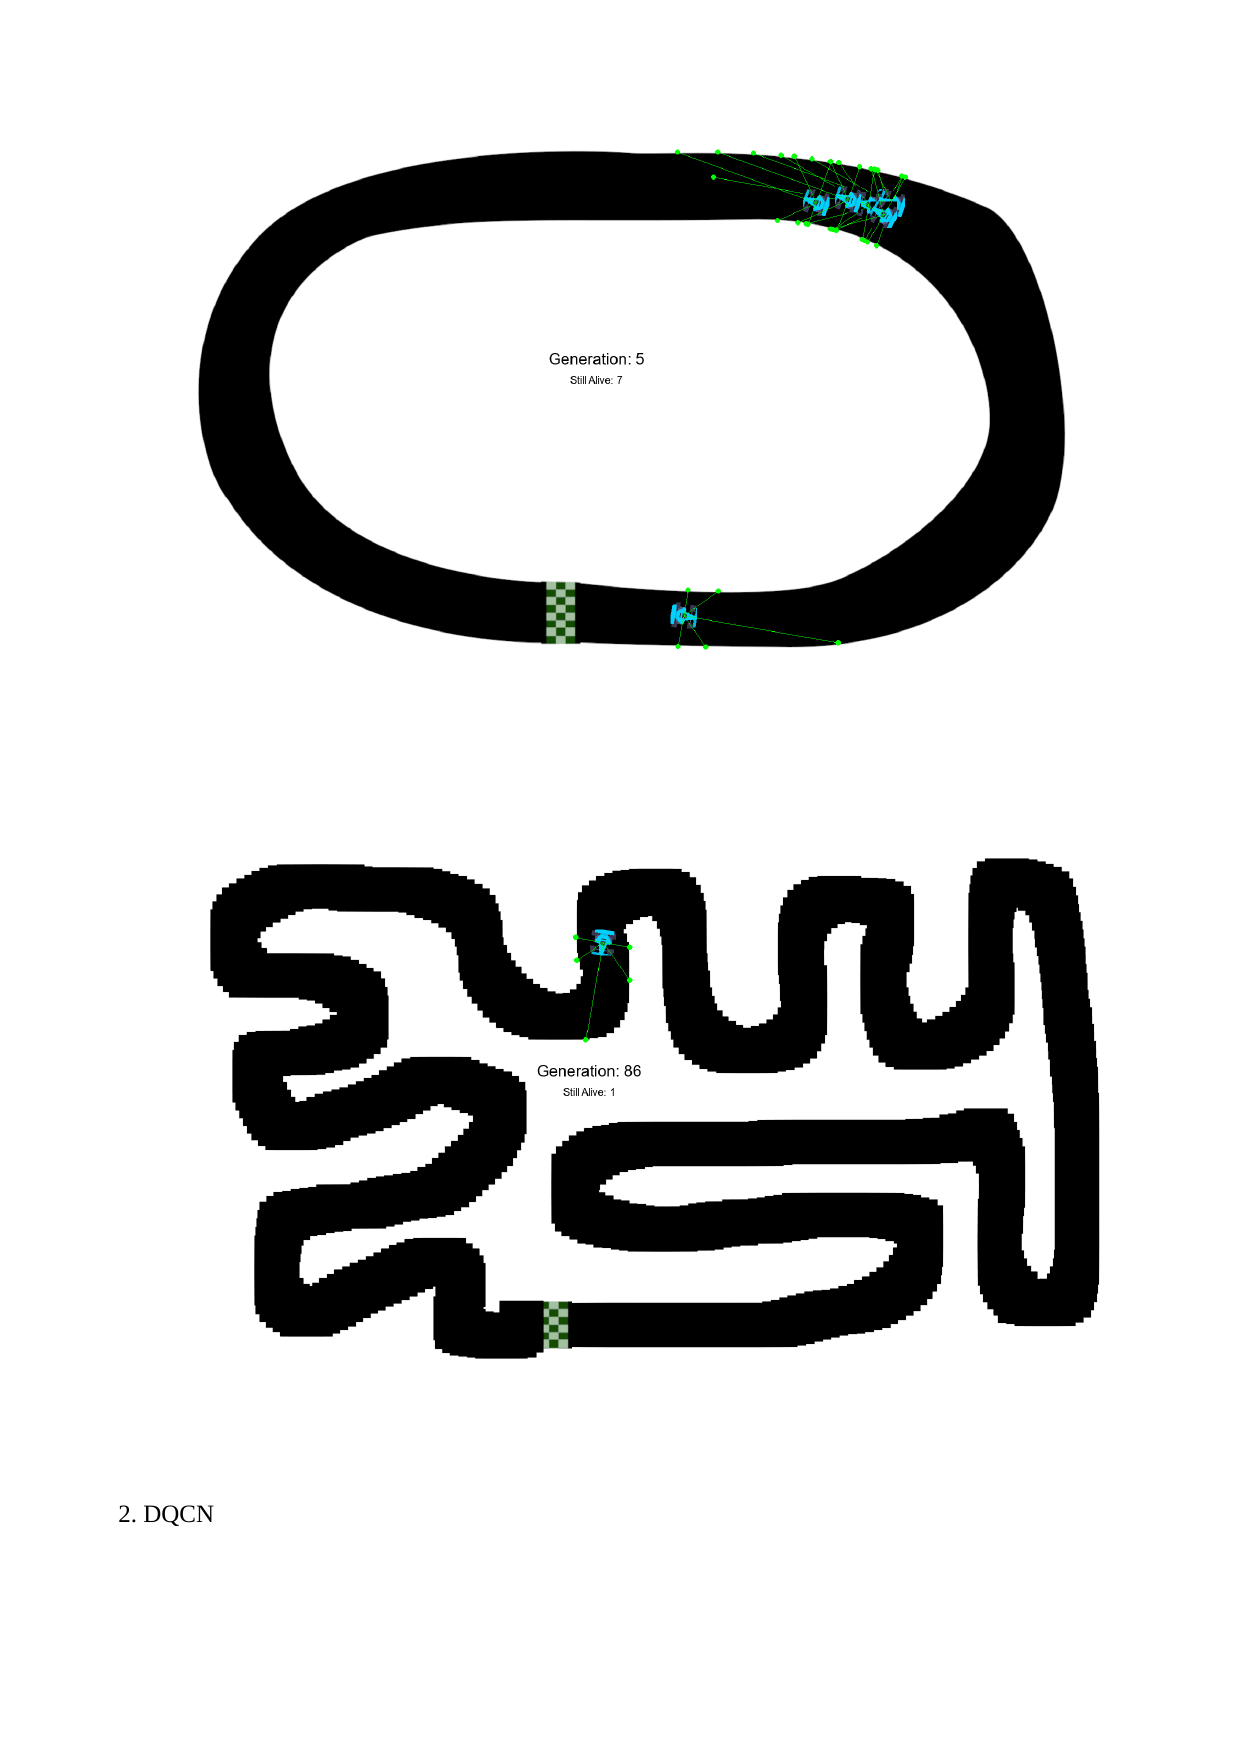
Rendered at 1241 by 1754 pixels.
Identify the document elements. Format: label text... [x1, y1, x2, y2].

text 2. DQCN [118, 1499, 1122, 1528]
picture [126, 123, 1130, 688]
picture [118, 835, 1123, 1400]
